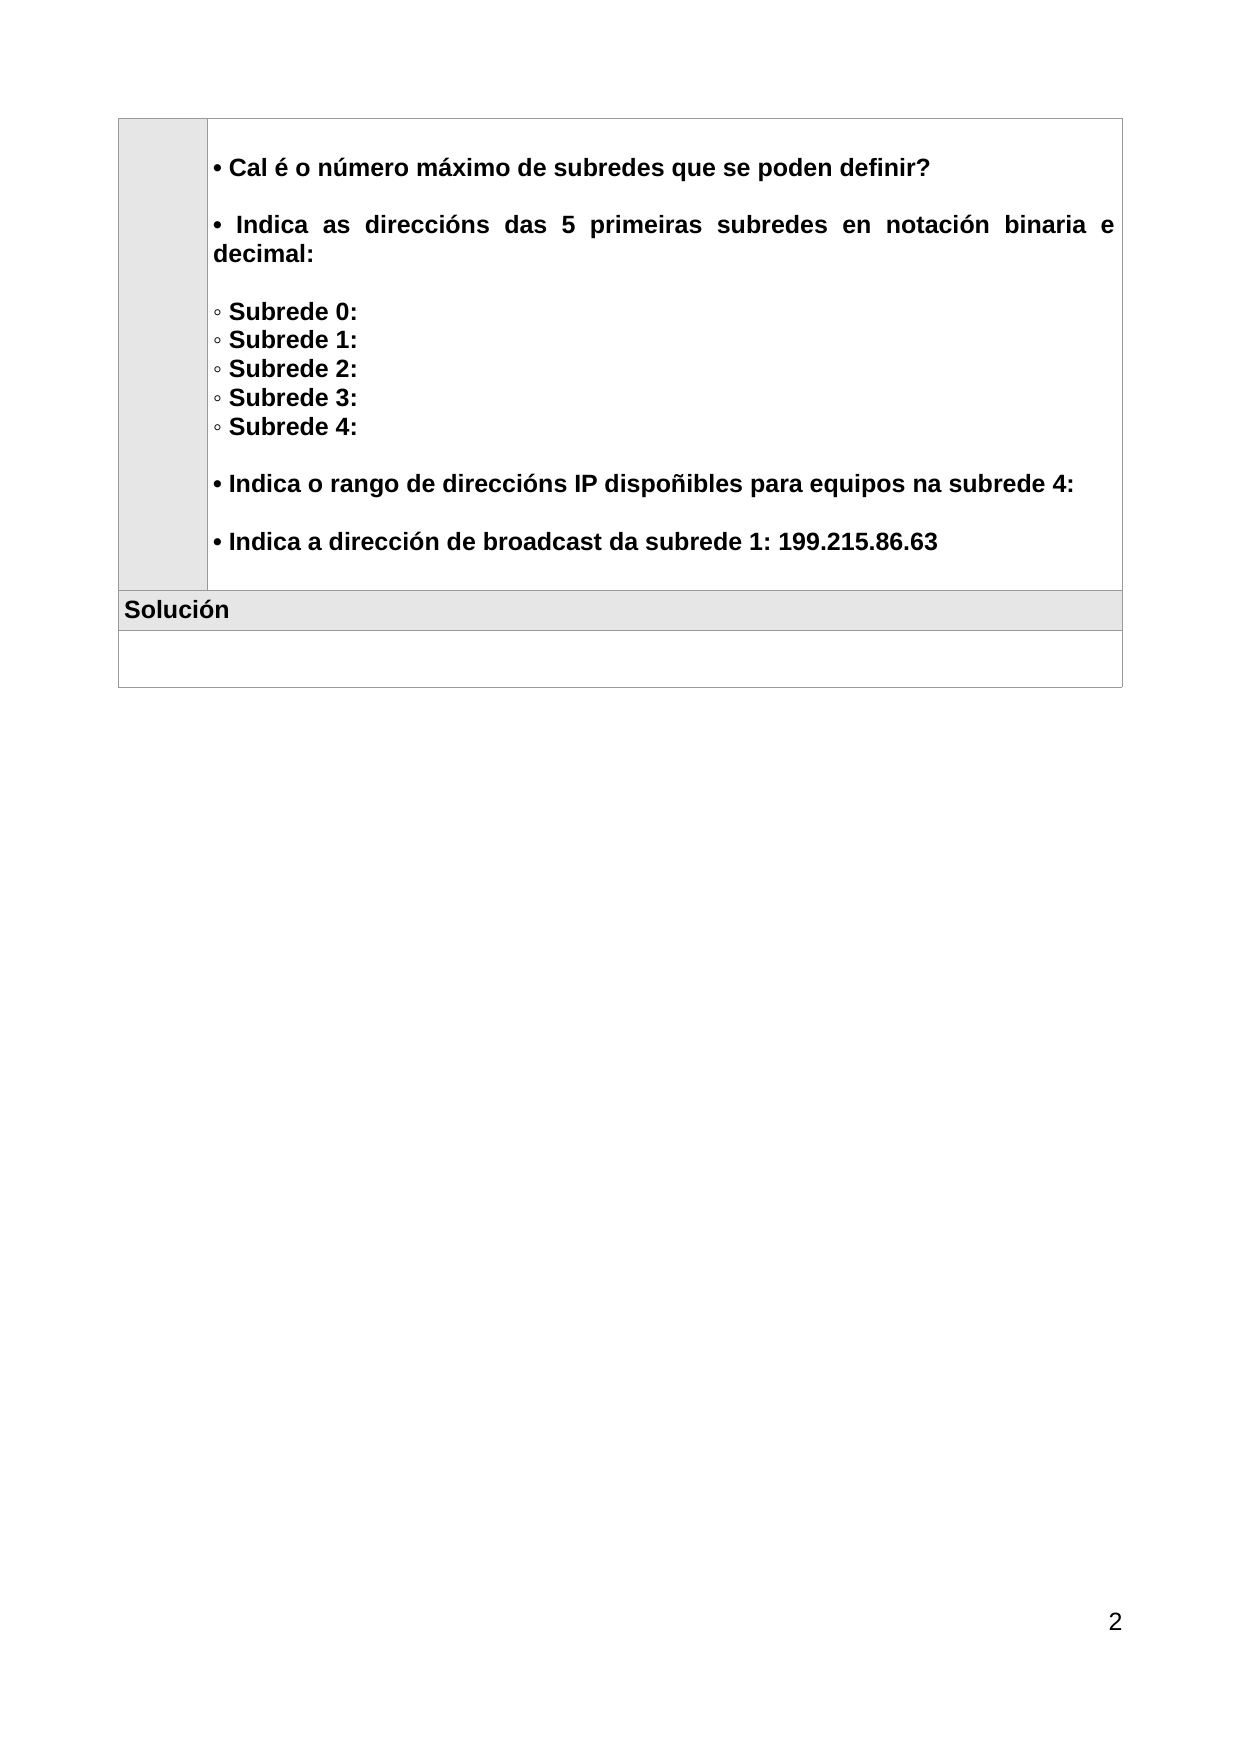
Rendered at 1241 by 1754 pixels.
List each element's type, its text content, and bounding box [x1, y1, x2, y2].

table_header [119, 119, 207, 590]
table_header • Cal é o número máximo de subredes que se poden definir? • Indica as direccións das 5 primeiras subredes en notación binaria e decimal: ◦ Subrede 0: ◦ Subrede 1: ◦ Subrede 2: ◦ Subrede 3: ◦ Subrede 4: • Indica o rango de direccións IP dispoñibles para equipos na subrede 4: • Indica a dirección de broadcast da subrede 1: 199.215.86.63 [208, 119, 1122, 590]
table_cell [119, 631, 1122, 687]
table_cell Solución [119, 591, 1122, 630]
